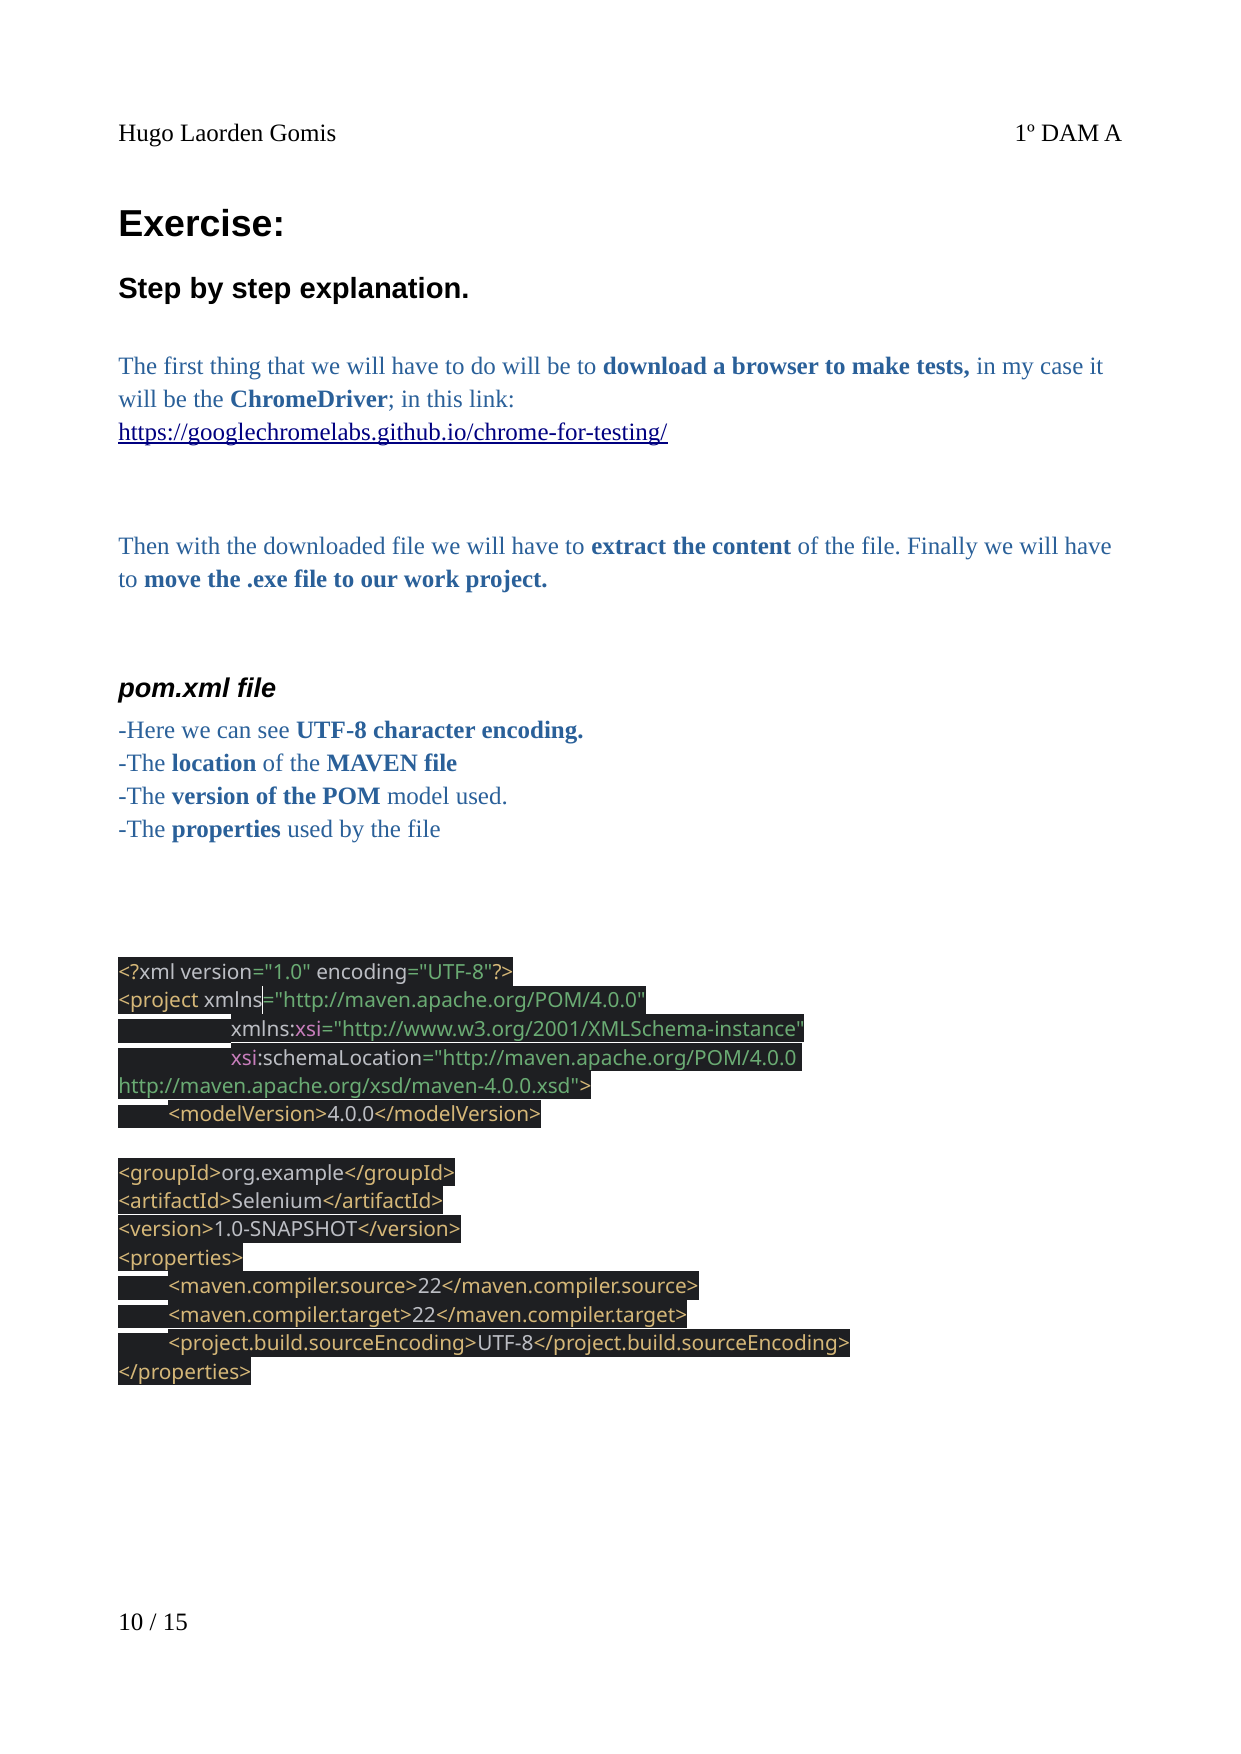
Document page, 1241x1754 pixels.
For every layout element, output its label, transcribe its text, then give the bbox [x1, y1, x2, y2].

text <?xml version="1.0" encoding="UTF-8"?> [118, 957, 1122, 986]
text <version>1.0-SNAPSHOT</version> [118, 1214, 1122, 1243]
text <project xmlns="http://maven.apache.org/POM/4.0.0" [118, 986, 1122, 1014]
text xmlns:xsi="http://www.w3.org/2001/XMLSchema-instance" [118, 1014, 1122, 1043]
text <groupId>org.example</groupId> [118, 1158, 1122, 1186]
text Then with the downloaded file we will have to extract the content of the file. Finally we will have to move the .exe file to our work project. [118, 465, 1122, 593]
text The first thing that we will have to do will be to download a browser to make tests, in my case it will be the ChromeDriver; in this link: https://googlechromelabs.github.io/chrome-for-testing/ [118, 351, 1122, 446]
subtitle Step by step explanation. [118, 272, 1122, 339]
text </properties> [118, 1357, 1122, 1385]
subtitle pom.xml file [118, 672, 1122, 703]
text <maven.compiler.target>22</maven.compiler.target> [118, 1300, 1122, 1328]
text xsi:schemaLocation="http://maven.apache.org/POM/4.0.0 http://maven.apache.org/xsd/maven-4.0.0.xsd"> [118, 1043, 1122, 1099]
text <modelVersion>4.0.0</modelVersion> [118, 1099, 1122, 1128]
subtitle Exercise: [118, 201, 1122, 244]
text <maven.compiler.source>22</maven.compiler.source> [118, 1271, 1122, 1300]
text <project.build.sourceEncoding>UTF-8</project.build.sourceEncoding> [118, 1328, 1122, 1357]
text <properties> [118, 1243, 1122, 1271]
text <artifactId>Selenium</artifactId> [118, 1186, 1122, 1214]
text -Here we can see UTF-8 character encoding. -The location of the MAVEN file -The version of the POM model used. -The properties used by the file [118, 715, 1122, 843]
